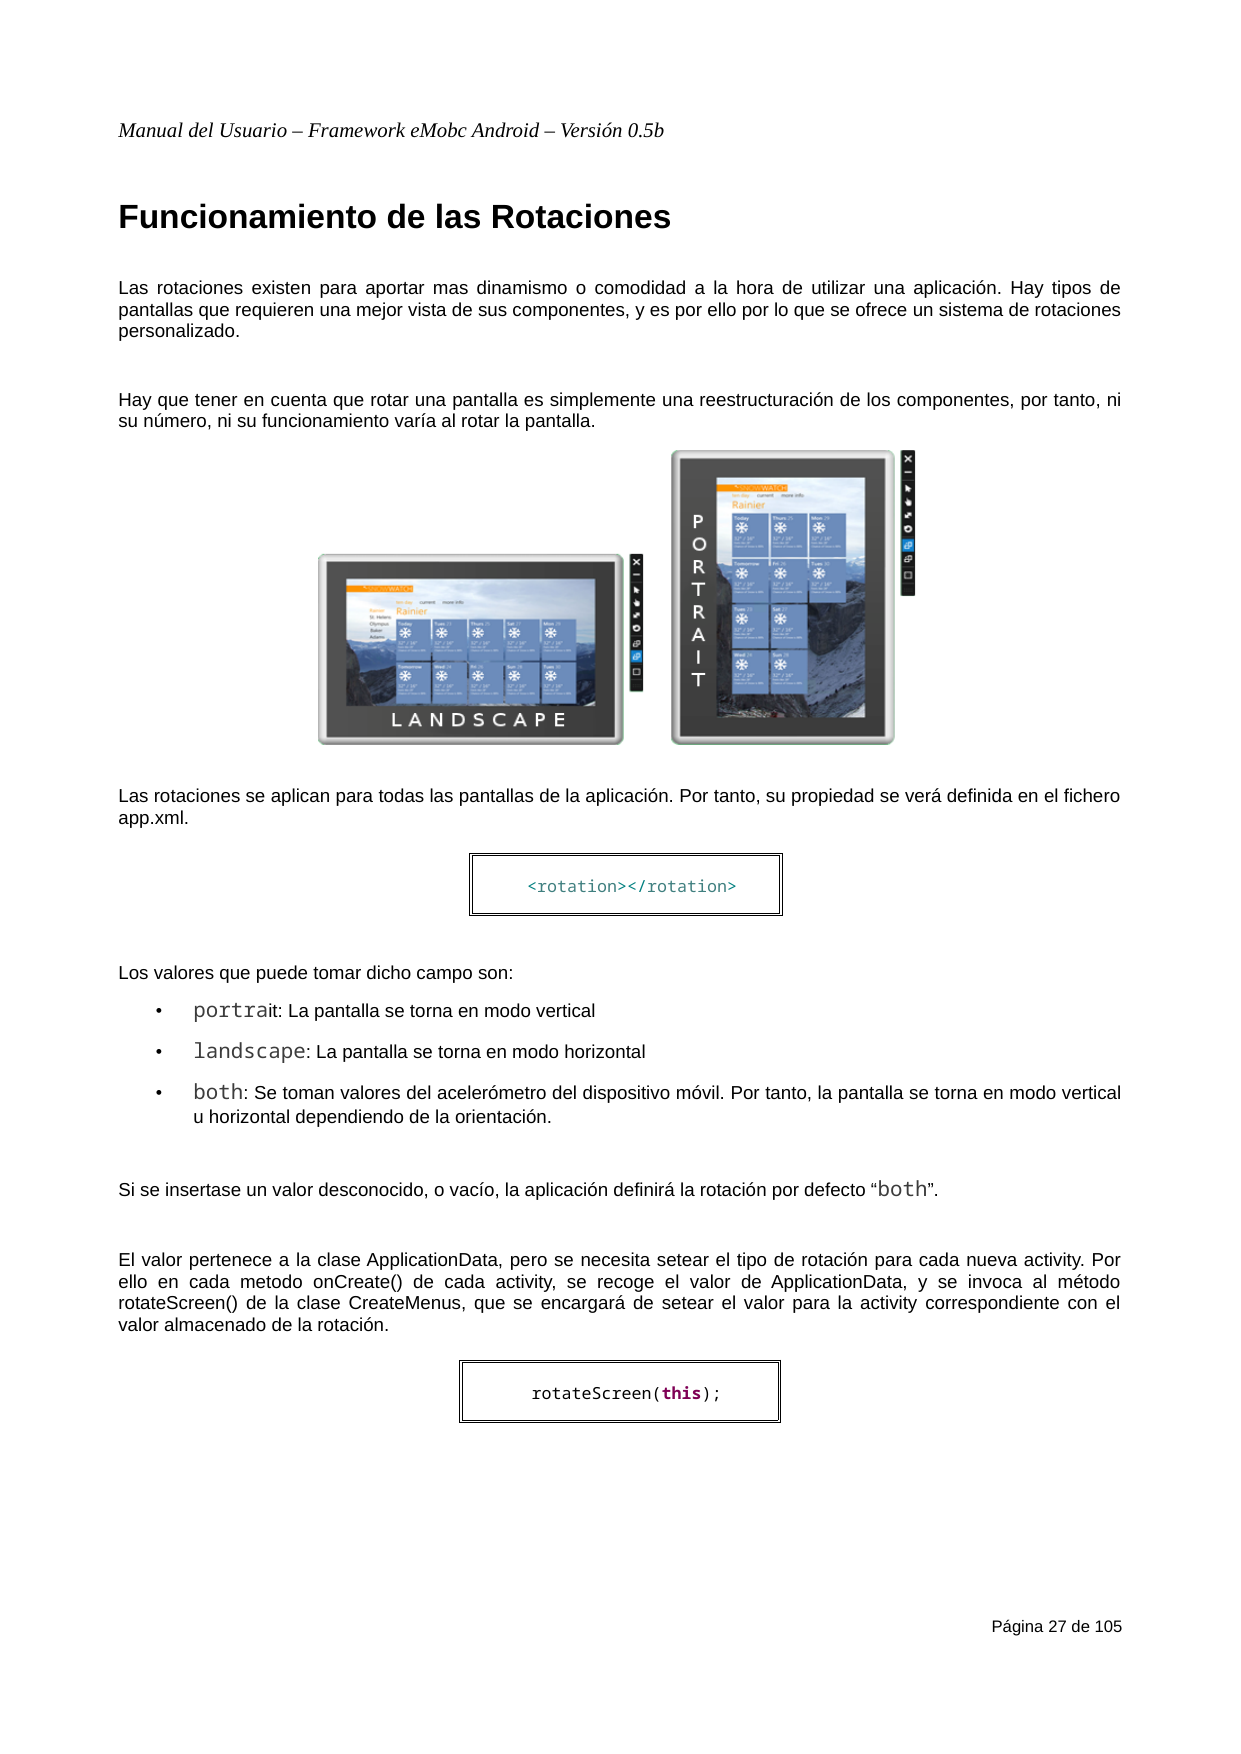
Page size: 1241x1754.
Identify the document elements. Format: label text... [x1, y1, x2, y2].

list both: Se toman valores del acelerómetro del dispositivo móvil. Por tanto, la pantalla se torna en modo vertical u horizontal dependiendo de la orientación. [156, 1077, 1122, 1127]
text Las rotaciones se aplican para todas las pantallas de la aplicación. Por tanto, su propiedad se verá definida en el fichero app.xml. [118, 785, 1122, 828]
text El valor pertenece a la clase ApplicationData, pero se necesita setear el tipo de rotación para cada nueva activity. Por ello en cada metodo onCreate() de cada activity, se recoge el valor de ApplicationData, y se invoca al método rotateScreen() de la clase CreateMenus, que se encargará de setear el valor para la activity correspondiente con el valor almacenado de la rotación. [118, 1249, 1122, 1335]
list landscape: La pantalla se torna en modo horizontal [156, 1037, 1122, 1065]
list portrait: La pantalla se torna en modo vertical [156, 996, 1122, 1024]
picture [317, 443, 923, 751]
subtitle Funcionamiento de las Rotaciones [118, 196, 1122, 235]
text Si se insertase un valor desconocido, o vacío, la aplicación definirá la rotación por defecto “both”. [118, 1174, 1122, 1202]
text rotateScreen(this); [477, 1377, 763, 1405]
text Las rotaciones existen para aportar mas dinamismo o comodidad a la hora de utilizar una aplicación. Hay tipos de pantallas que requieren una mejor vista de sus componentes, y es por ello por lo que se ofrece un sistema de rotaciones personalizado. [118, 277, 1122, 342]
text <rotation></rotation> [486, 870, 765, 898]
text Los valores que puede tomar dicho campo son: [118, 962, 1122, 983]
text Hay que tener en cuenta que rotar una pantalla es simplemente una reestructuración de los componentes, por tanto, ni su número, ni su funcionamiento varía al rotar la pantalla. [118, 388, 1122, 431]
